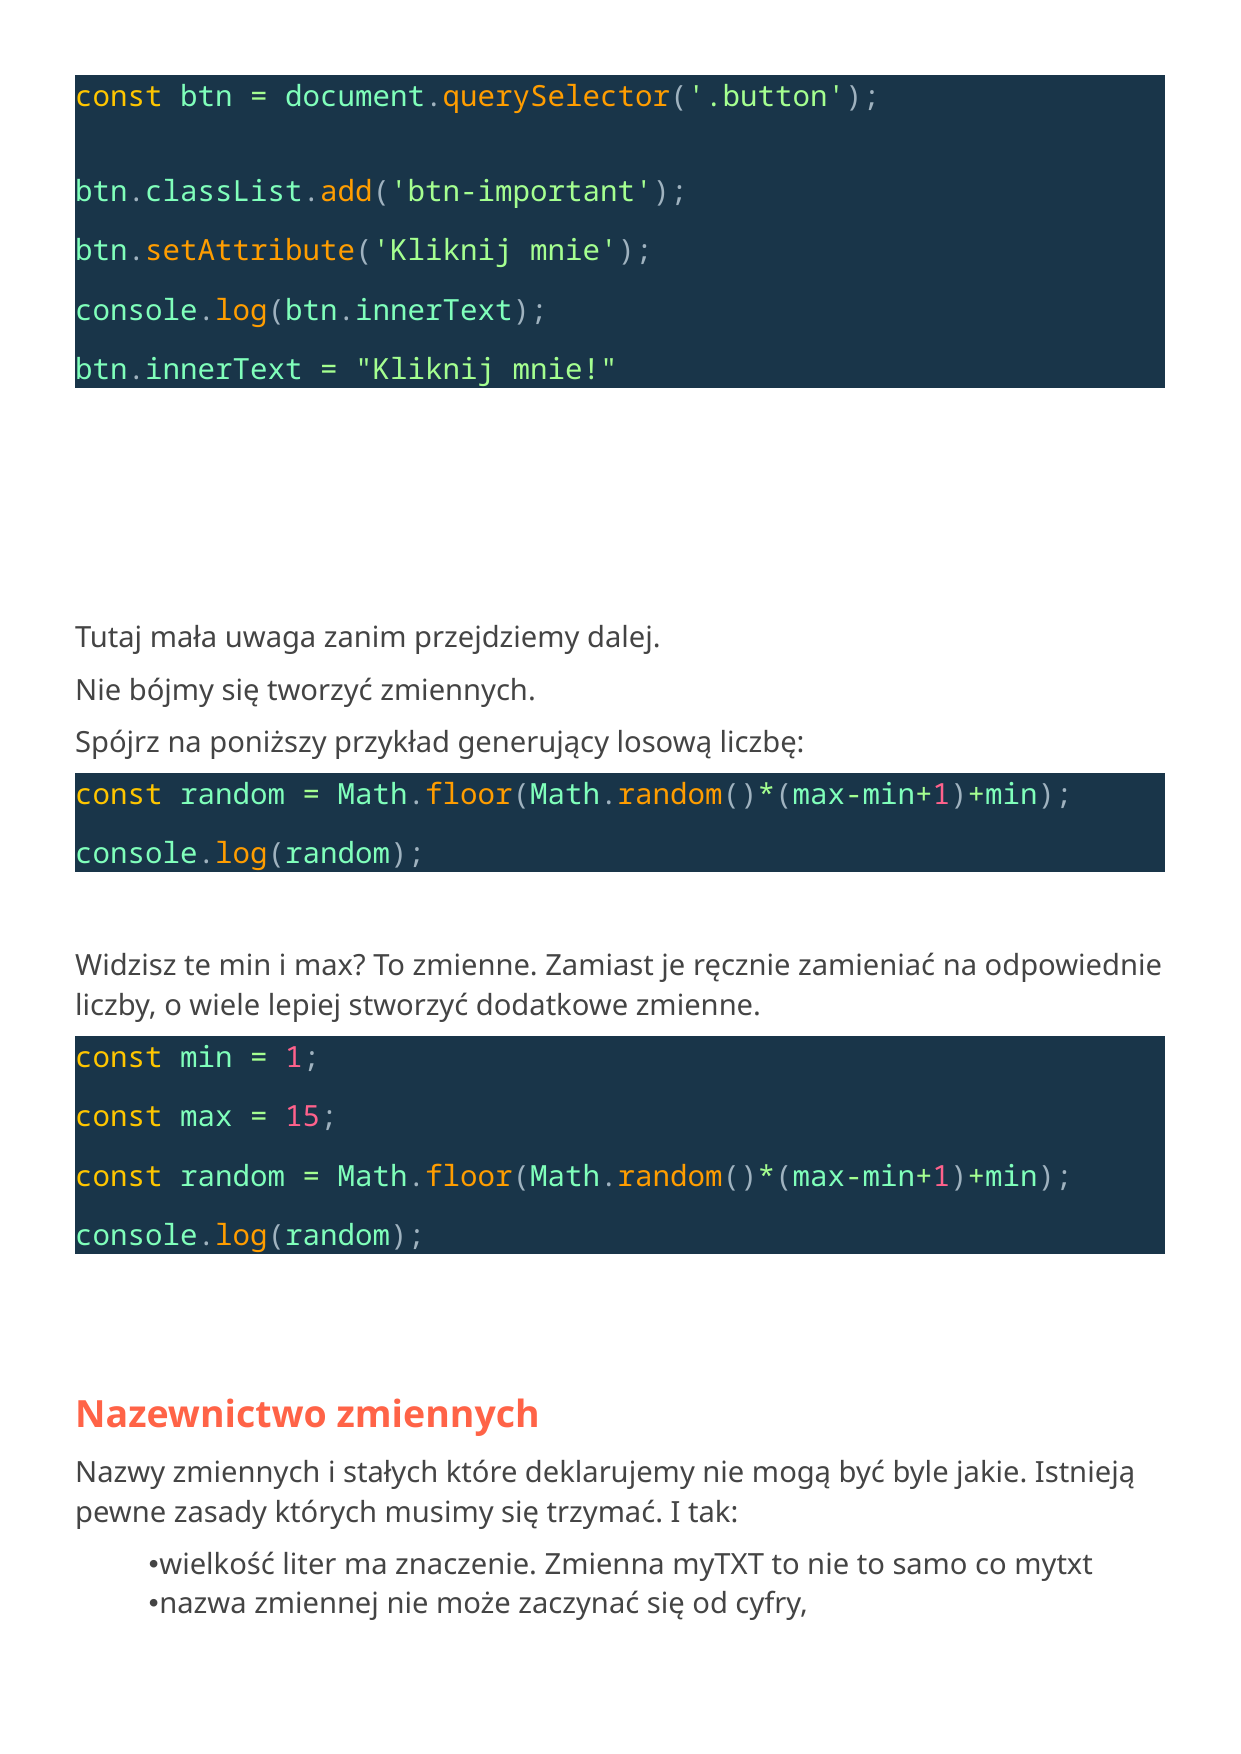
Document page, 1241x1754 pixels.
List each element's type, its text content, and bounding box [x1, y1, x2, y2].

text btn.classList.add('btn-important'); [75, 170, 1165, 209]
text Widzisz te min i max? To zmienne. Zamiast je ręcznie zamieniać na odpowiednie liczby, o wiele lepiej stworzyć dodatkowe zmienne. [75, 944, 1165, 1024]
text Nie bójmy się tworzyć zmiennych. [75, 669, 1165, 708]
text console.log(random); [75, 1214, 1165, 1254]
text const btn = document.querySelector('.button'); [75, 75, 1165, 115]
text const random = Math.floor(Math.random()*(max-min+1)+min); [75, 1155, 1165, 1195]
text const min = 1; [75, 1036, 1165, 1076]
text console.log(btn.innerText); [75, 289, 1165, 328]
subtitle Nazewnictwo zmiennych [75, 1388, 1165, 1439]
list nazwa zmiennej nie może zaczynać się od cyfry, [75, 1583, 1165, 1622]
text btn.innerText = "Kliknij mnie!" [75, 348, 1165, 388]
text Tutaj mała uwaga zanim przejdziemy dalej. [75, 617, 1165, 656]
text const max = 15; [75, 1096, 1165, 1135]
text Spójrz na poniższy przykład generujący losową liczbę: [75, 721, 1165, 761]
text const random = Math.floor(Math.random()*(max-min+1)+min); [75, 773, 1165, 813]
text Nazwy zmiennych i stałych które deklarujemy nie mogą być byle jakie. Istnieją pewne zasady których musimy się trzymać. I tak: [75, 1451, 1165, 1531]
list wielkość liter ma znaczenie. Zmienna myTXT to nie to samo co mytxt [75, 1543, 1165, 1583]
text console.log(random); [75, 833, 1165, 872]
text btn.setAttribute('Kliknij mnie'); [75, 229, 1165, 269]
